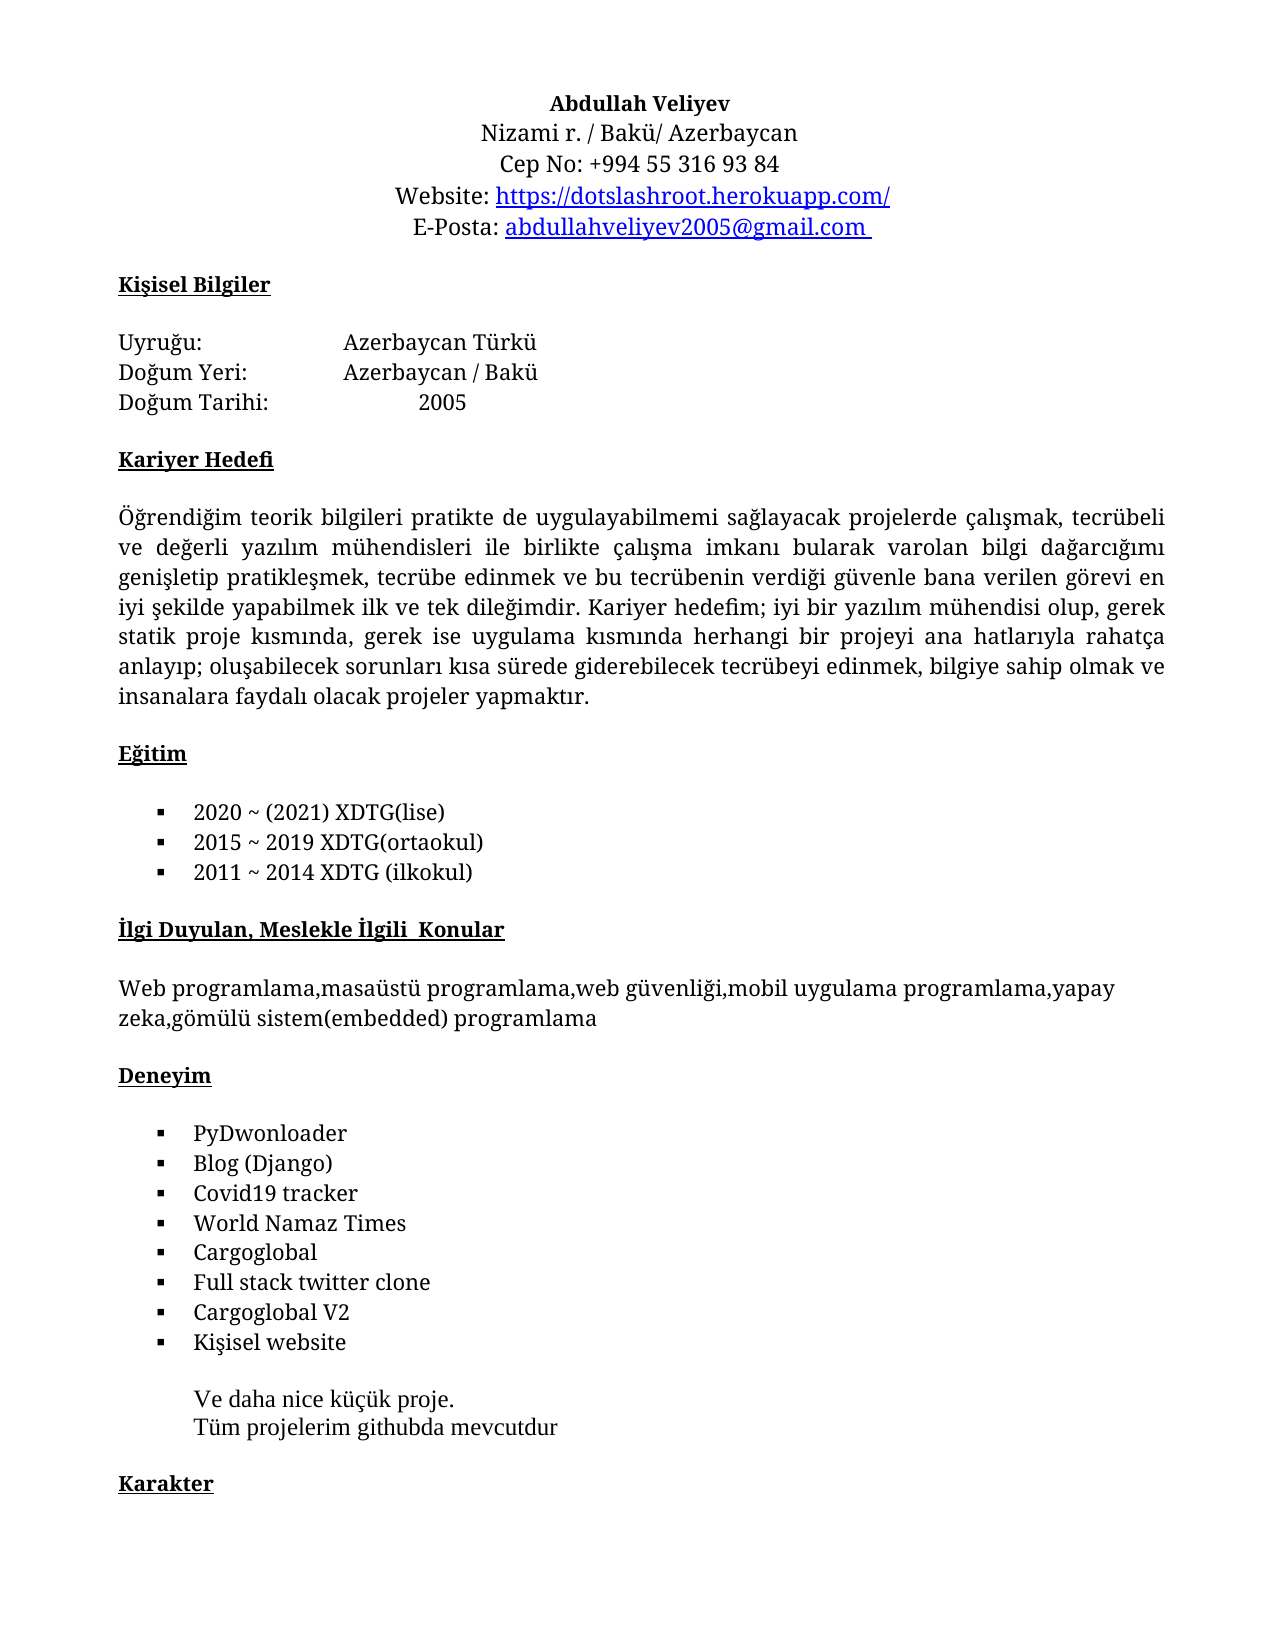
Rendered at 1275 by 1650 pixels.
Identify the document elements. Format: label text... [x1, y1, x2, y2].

text Web programlama,masaüstü programlama,web güvenliği,mobil uygulama programlama,yapay zeka,gömülü sistem(embedded) programlama [118, 973, 1167, 1033]
text Nizami r. / Bakü/ Azerbaycan [118, 117, 1167, 148]
list PyDwonloader [156, 1118, 1167, 1148]
text Kariyer Hedefi [118, 445, 1167, 474]
text Tüm projelerim githubda mevcutdur [118, 1413, 1167, 1440]
text Abdullah Veliyev [118, 89, 1167, 117]
text Deneyim [118, 1061, 1167, 1090]
text İlgi Duyulan, Meslekle İlgili Konular [118, 915, 1167, 943]
text Öğrendiğim teorik bilgileri pratikte de uygulayabilmemi sağlayacak projelerde çalışmak, tecrübeli ve değerli yazılım mühendisleri ile birlikte çalışma imkanı bularak varolan bilgi dağarcığımı genişletip pratikleşmek, tecrübe edinmek ve bu tecrübenin verdiği güvenle bana verilen görevi en iyi şekilde yapabilmek ilk ve tek dileğimdir. Kariyer hedefim; iyi bir yazılım mühendisi olup, gerek statik proje kısmında, gerek ise uygulama kısmında herhangi bir projeyi ana hatlarıyla rahatça anlayıp; oluşabilecek sorunları kısa sürede giderebilecek tecrübeyi edinmek, bilgiye sahip olmak ve insanalara faydalı olacak projeler yapmaktır. [118, 502, 1167, 711]
text Doğum Tarihi: 2005 [118, 387, 1167, 417]
text Kişisel Bilgiler [118, 271, 1167, 299]
list World Namaz Times [156, 1208, 1167, 1237]
text Cep No: +994 55 316 93 84 [118, 148, 1167, 179]
list 2015 ~ 2019 XDTG(ortaokul) [156, 827, 1167, 857]
list Cargoglobal V2 [156, 1297, 1167, 1327]
list Full stack twitter clone [156, 1267, 1167, 1297]
list Covid19 tracker [156, 1178, 1167, 1208]
list Blog (Django) [156, 1148, 1167, 1178]
list Kişisel website [156, 1327, 1167, 1357]
list Cargoglobal [156, 1237, 1167, 1267]
text Uyruğu: Azerbaycan Türkü [118, 327, 1167, 357]
text E-Posta: abdullahveliyev2005@gmail.com [118, 211, 1167, 242]
text Website: https://dotslashroot.herokuapp.com/ [118, 179, 1167, 211]
text Doğum Yeri: Azerbaycan / Bakü [118, 357, 1167, 387]
text Eğitim [118, 739, 1167, 767]
list 2020 ~ (2021) XDTG(lise) [156, 797, 1167, 827]
list 2011 ~ 2014 XDTG (ilkokul) [156, 857, 1167, 887]
text Karakter [118, 1469, 1167, 1497]
text Ve daha nice küçük proje. [118, 1385, 1167, 1413]
